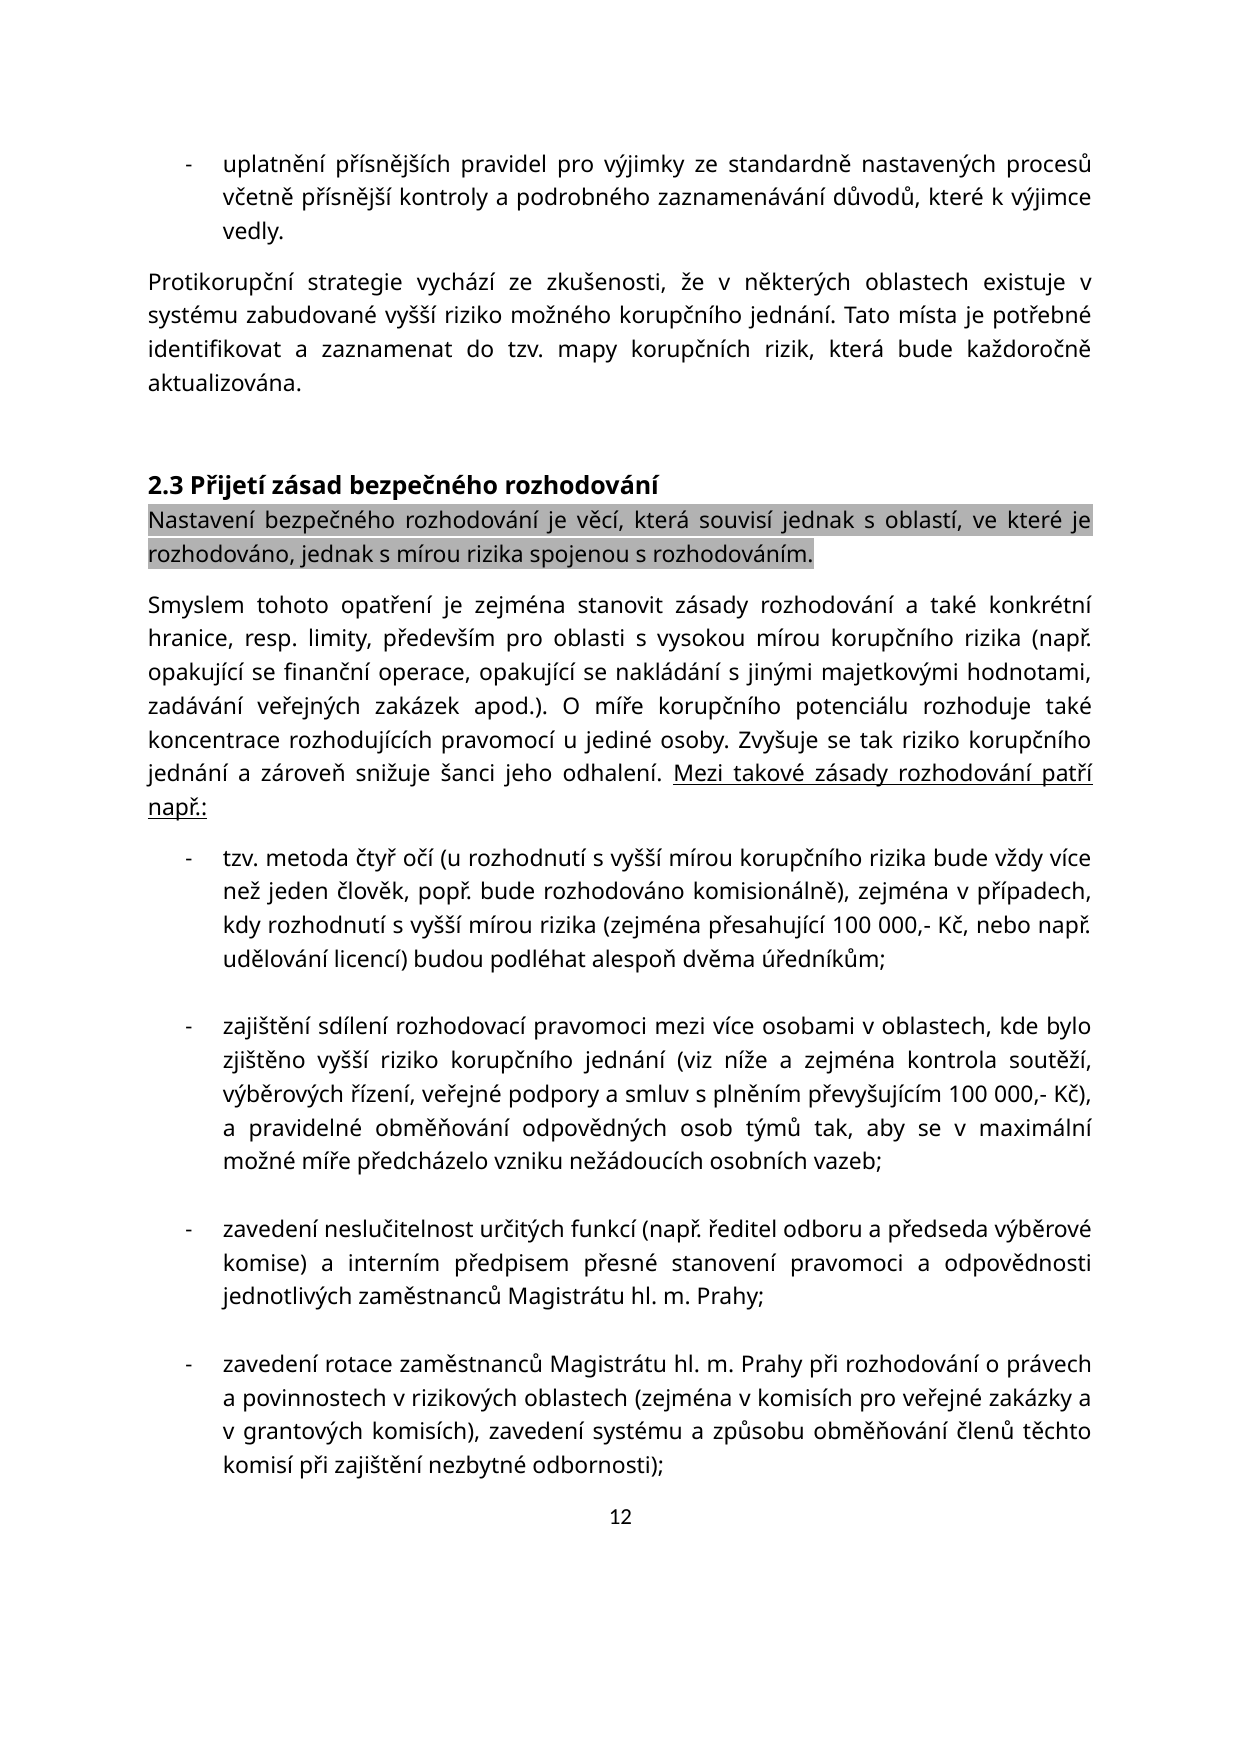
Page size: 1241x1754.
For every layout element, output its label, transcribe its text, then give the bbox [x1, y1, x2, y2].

text Nastavení bezpečného rozhodování je věcí, která souvisí jednak s oblastí, ve které je rozhodováno, jednak s mírou rizika spojenou s rozhodováním. [148, 504, 1093, 569]
list zavedení neslučitelnost určitých funkcí (např. ředitel odboru a předseda výběrové komise) a interním předpisem přesné stanovení pravomoci a odpovědnosti jednotlivých zaměstnanců Magistrátu hl. m. Prahy; [185, 1213, 1093, 1311]
subtitle 2.3 Přijetí zásad bezpečného rozhodování [148, 468, 1093, 502]
list zavedení rotace zaměstnanců Magistrátu hl. m. Prahy při rozhodování o právech a povinnostech v rizikových oblastech (zejména v komisích pro veřejné zakázky a v grantových komisích), zavedení systému a způsobu obměňování členů těchto komisí při zajištění nezbytné odbornosti); [185, 1348, 1093, 1480]
text Protikorupční strategie vychází ze zkušenosti, že v některých oblastech existuje v systému zabudované vyšší riziko možného korupčního jednání. Tato místa je potřebné identifikovat a zaznamenat do tzv. mapy korupčních rizik, která bude každoročně aktualizována. [148, 266, 1093, 398]
list zajištění sdílení rozhodovací pravomoci mezi více osobami v oblastech, kde bylo zjištěno vyšší riziko korupčního jednání (viz níže a zejména kontrola soutěží, výběrových řízení, veřejné podpory a smluv s plněním převyšujícím 100 000,‐ Kč), a pravidelné obměňování odpovědných osob týmů tak, aby se v maximální možné míře předcházelo vzniku nežádoucích osobních vazeb; [185, 1010, 1093, 1176]
list uplatnění přísnějších pravidel pro výjimky ze standardně nastavených procesů včetně přísnější kontroly a podrobného zaznamenávání důvodů, které k výjimce vedly. [185, 148, 1093, 246]
text Smyslem tohoto opatření je zejména stanovit zásady rozhodování a také konkrétní hranice, resp. limity, především pro oblasti s vysokou mírou korupčního rizika (např. opakující se finanční operace, opakující se nakládání s jinými majetkovými hodnotami, zadávání veřejných zakázek apod.). O míře korupčního potenciálu rozhoduje také koncentrace rozhodujících pravomocí u jediné osoby. Zvyšuje se tak riziko korupčního jednání a zároveň snižuje šanci jeho odhalení. Mezi takové zásady rozhodování patří např.: [148, 588, 1093, 822]
list tzv. metoda čtyř očí (u rozhodnutí s vyšší mírou korupčního rizika bude vždy více než jeden člověk, popř. bude rozhodováno komisionálně), zejména v případech, kdy rozhodnutí s vyšší mírou rizika (zejména přesahující 100 000,‐ Kč, nebo např. udělování licencí) budou podléhat alespoň dvěma úředníkům; [185, 841, 1093, 974]
